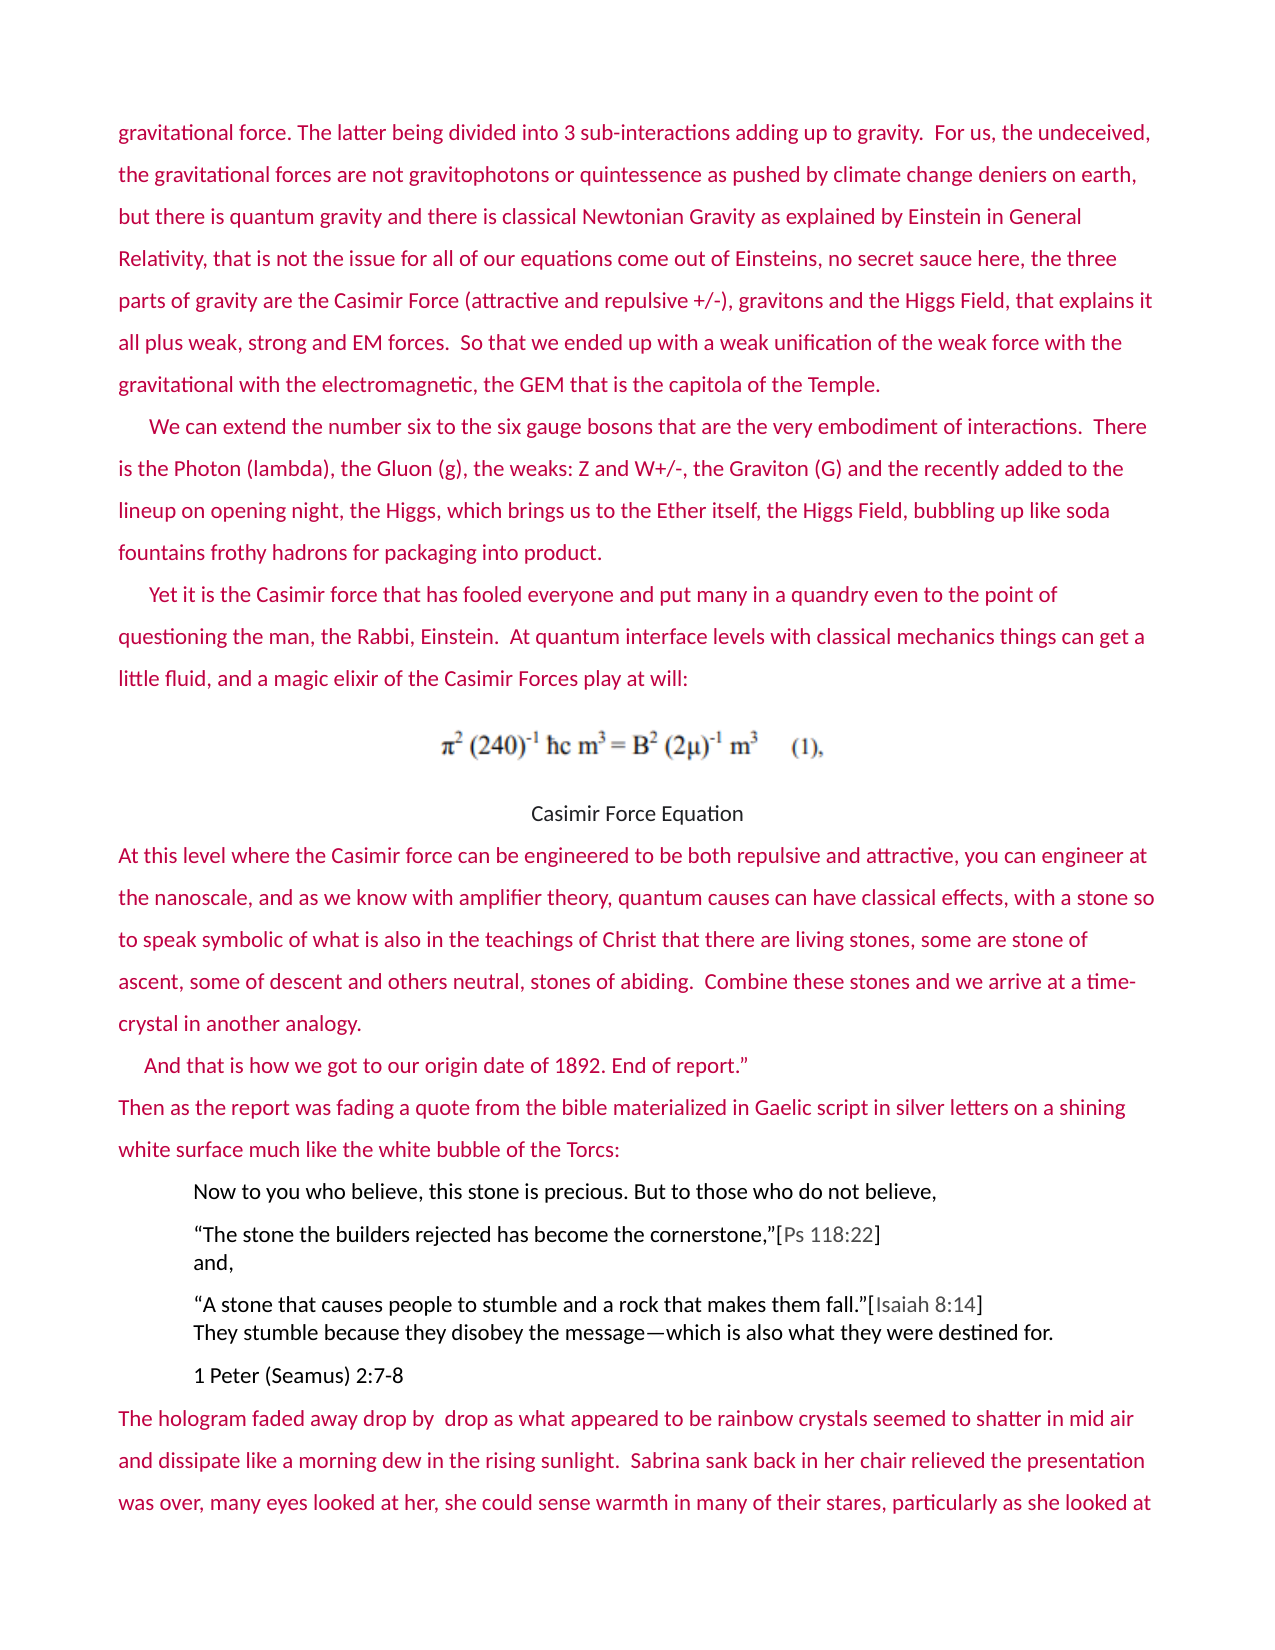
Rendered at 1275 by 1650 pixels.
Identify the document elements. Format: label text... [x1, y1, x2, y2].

text “A stone that causes people to stumble and a rock that makes them fall.”[Isaiah 8:14] [193, 1291, 1157, 1318]
text They stumble because they disobey the message—which is also what they were destined for. [193, 1318, 1157, 1347]
text Yet it is the Casimir force that has fooled everyone and put many in a quandry even to the point of questioning the man, the Rabbi, Einstein. At quantum interface levels with classical mechanics things can get a little fluid, and a magic elixir of the Casimir Forces play at will: [118, 580, 1157, 692]
text and, [193, 1248, 1157, 1276]
text gravitational force. The latter being divided into 3 sub-interactions adding up to gravity. For us, the undeceived, the gravitational forces are not gravitophotons or quintessence as pushed by climate change deniers on earth, but there is quantum gravity and there is classical Newtonian Gravity as explained by Einstein in General Relativity, that is not the issue for all of our equations come out of Einsteins, no secret sauce here, the three parts of gravity are the Casimir Force (attractive and repulsive +/-), gravitons and the Higgs Field, that explains it all plus weak, strong and EM forces. So that we ended up with a weak unification of the weak force with the gravitational with the electromagnetic, the GEM that is the capitola of the Temple. [118, 118, 1157, 398]
text “The stone the builders rejected has become the cornerstone,”[Ps 118:22] [193, 1220, 1157, 1248]
picture [425, 705, 850, 786]
text The hologram faded away drop by drop as what appeared to be rainbow crystals seemed to shatter in mid air and dissipate like a morning dew in the rising sunlight. Sabrina sank back in her chair relieved the presentation was over, many eyes looked at her, she could sense warmth in many of their stares, particularly as she looked at [118, 1404, 1157, 1516]
text We can extend the number six to the six gauge bosons that are the very embodiment of interactions. There is the Photon (lambda), the Gluon (g), the weaks: Z and W+/-, the Graviton (G) and the recently added to the lineup on opening night, the Higgs, which brings us to the Ether itself, the Higgs Field, bubbling up like soda fountains frothy hadrons for packaging into product. [118, 412, 1157, 566]
text Now to you who believe, this stone is precious. But to those who do not believe, [193, 1177, 1157, 1205]
text Then as the report was fading a quote from the bible materialized in Gaelic script in silver letters on a shining white surface much like the white bubble of the Torcs: [118, 1093, 1157, 1163]
text 1 Peter (Seamus) 2:7-8 [193, 1361, 1157, 1389]
text Casimir Force Equation [118, 706, 1157, 827]
text And that is how we got to our origin date of 1892. End of report.” [118, 1051, 1157, 1079]
text At this level where the Casimir force can be engineered to be both repulsive and attractive, you can engineer at the nanoscale, and as we know with amplifier theory, quantum causes can have classical effects, with a stone so to speak symbolic of what is also in the teachings of Christ that there are living stones, some are stone of ascent, some of descent and others neutral, stones of abiding. Combine these stones and we arrive at a time-crystal in another analogy. [118, 841, 1157, 1037]
